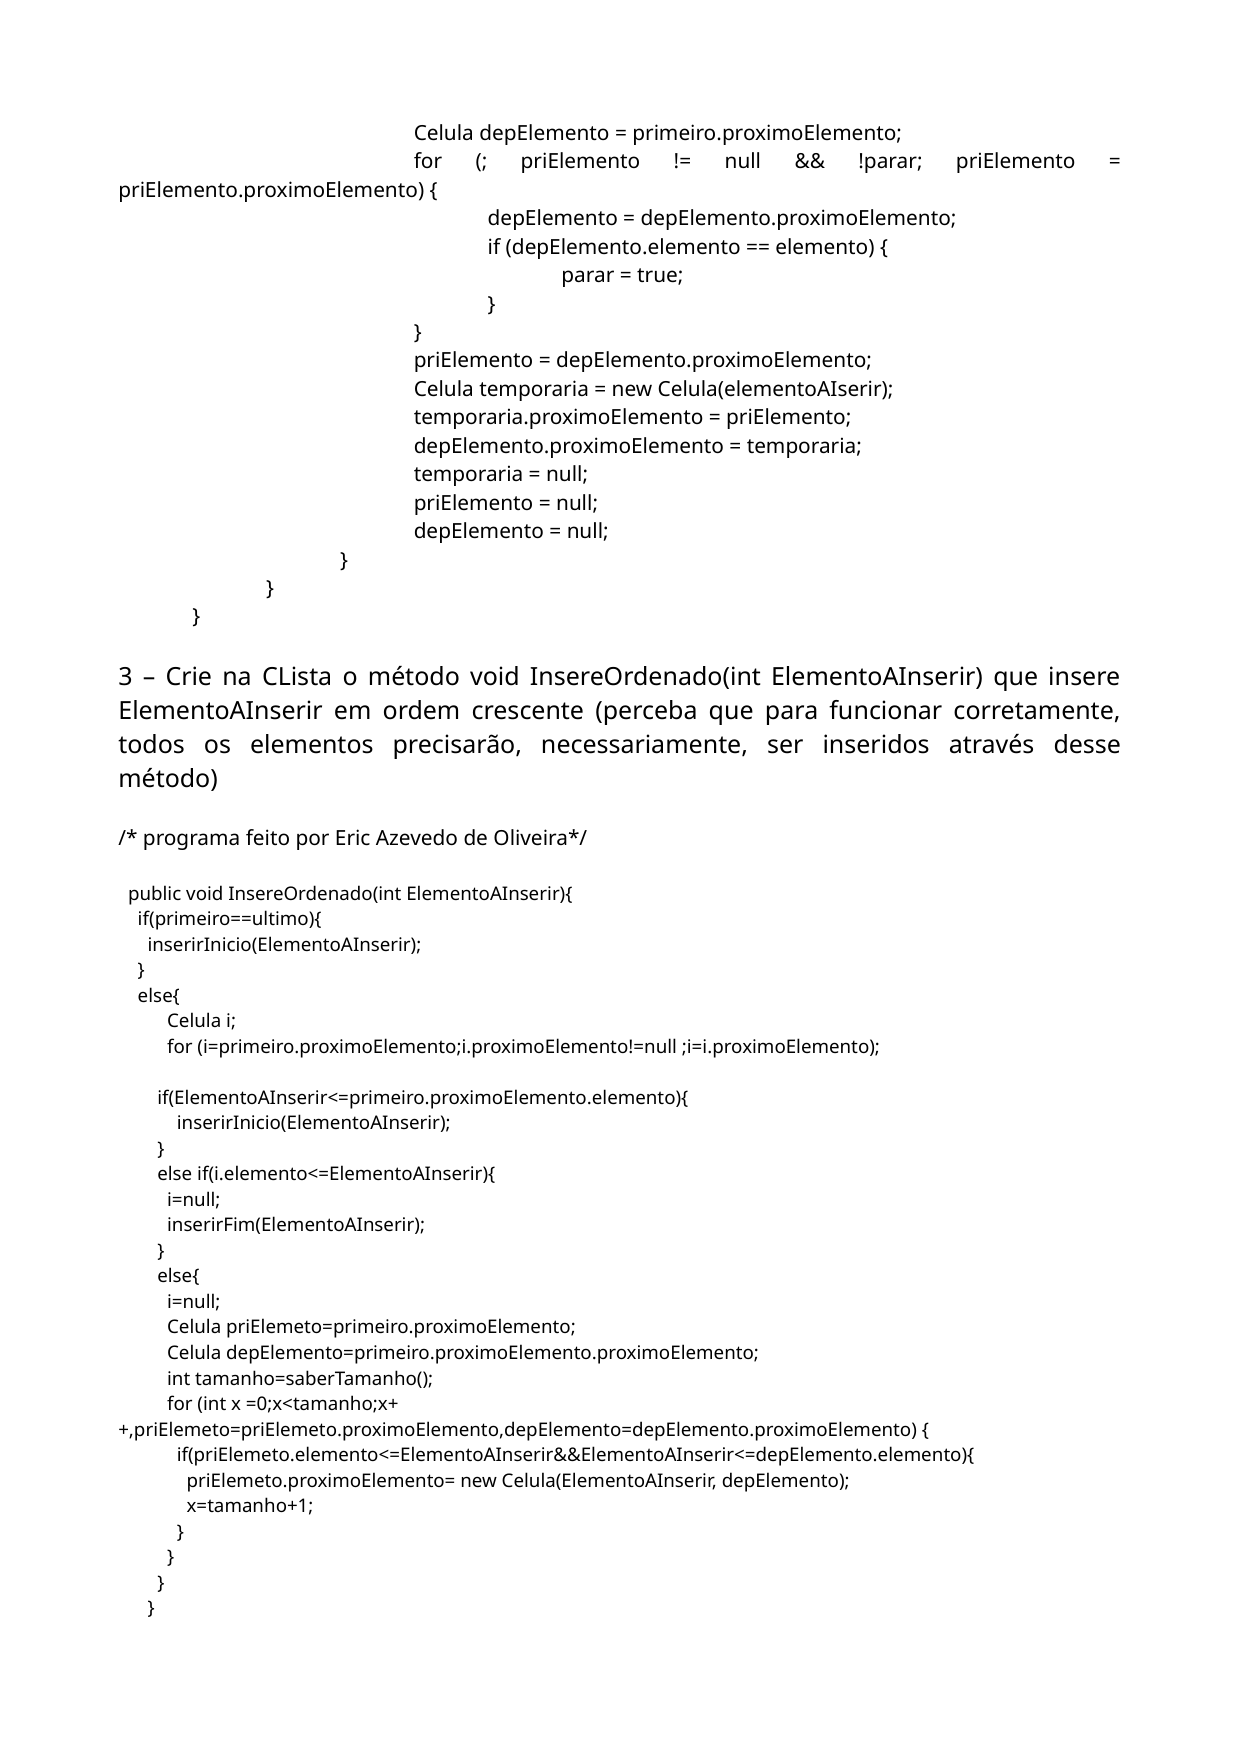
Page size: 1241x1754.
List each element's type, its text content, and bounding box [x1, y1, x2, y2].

text depElemento = null; [118, 516, 1122, 545]
text inserirInicio(ElementoAInserir); [118, 931, 1122, 957]
text if (depElemento.elemento == elemento) { [118, 232, 1122, 260]
text parar = true; [118, 260, 1122, 289]
text priElemento = null; [118, 488, 1122, 516]
text depElemento = depElemento.proximoElemento; [118, 203, 1122, 232]
text } [118, 545, 1122, 573]
text depElemento.proximoElemento = temporaria; [118, 431, 1122, 459]
text } [118, 317, 1122, 346]
text } [118, 602, 1122, 630]
text i=null; [118, 1288, 1122, 1314]
text Celula depElemento=primeiro.proximoElemento.proximoElemento; [118, 1339, 1122, 1365]
text Celula temporaria = new Celula(elementoAIserir); [118, 374, 1122, 402]
text else{ [118, 1263, 1122, 1288]
text priElemento = depElemento.proximoElemento; [118, 346, 1122, 374]
text } [118, 957, 1122, 982]
text x=tamanho+1; [118, 1492, 1122, 1518]
text } [118, 1594, 1122, 1620]
text i=null; [118, 1186, 1122, 1212]
text } [118, 1237, 1122, 1263]
text 3 – Crie na CLista o método void InsereOrdenado(int ElementoAInserir) que insere ElementoAInserir em ordem crescente (perceba que para funcionar corretamente, todos os elementos precisarão, necessariamente, ser inseridos através desse método) [118, 658, 1122, 795]
text /* programa feito por Eric Azevedo de Oliveira*/ [118, 823, 1122, 852]
text if(primeiro==ultimo){ [118, 906, 1122, 931]
text else{ [118, 982, 1122, 1008]
text for (; priElemento != null && !parar; priElemento = priElemento.proximoElemento) { [118, 147, 1122, 203]
text Celula depElemento = primeiro.proximoElemento; [118, 118, 1122, 147]
text priElemeto.proximoElemento= new Celula(ElementoAInserir, depElemento); [118, 1467, 1122, 1492]
text if(ElementoAInserir<=primeiro.proximoElemento.elemento){ [118, 1084, 1122, 1110]
text else if(i.elemento<=ElementoAInserir){ [118, 1161, 1122, 1186]
text for (i=primeiro.proximoElemento;i.proximoElemento!=null ;i=i.proximoElemento); [118, 1033, 1122, 1059]
text } [118, 1135, 1122, 1161]
text temporaria.proximoElemento = priElemento; [118, 402, 1122, 431]
text } [118, 1543, 1122, 1569]
text } [118, 573, 1122, 602]
text for (int x =0;x<tamanho;x++,priElemeto=priElemeto.proximoElemento,depElemento=depElemento.proximoElemento) { [118, 1390, 1122, 1441]
text temporaria = null; [118, 459, 1122, 488]
text } [118, 289, 1122, 317]
text } [118, 1518, 1122, 1543]
text inserirFim(ElementoAInserir); [118, 1212, 1122, 1237]
text if(priElemeto.elemento<=ElementoAInserir&&ElementoAInserir<=depElemento.elemento){ [118, 1441, 1122, 1467]
text } [118, 1569, 1122, 1594]
text Celula priElemeto=primeiro.proximoElemento; [118, 1314, 1122, 1339]
text inserirInicio(ElementoAInserir); [118, 1110, 1122, 1135]
text int tamanho=saberTamanho(); [118, 1365, 1122, 1390]
text Celula i; [118, 1008, 1122, 1033]
text public void InsereOrdenado(int ElementoAInserir){ [118, 880, 1122, 906]
